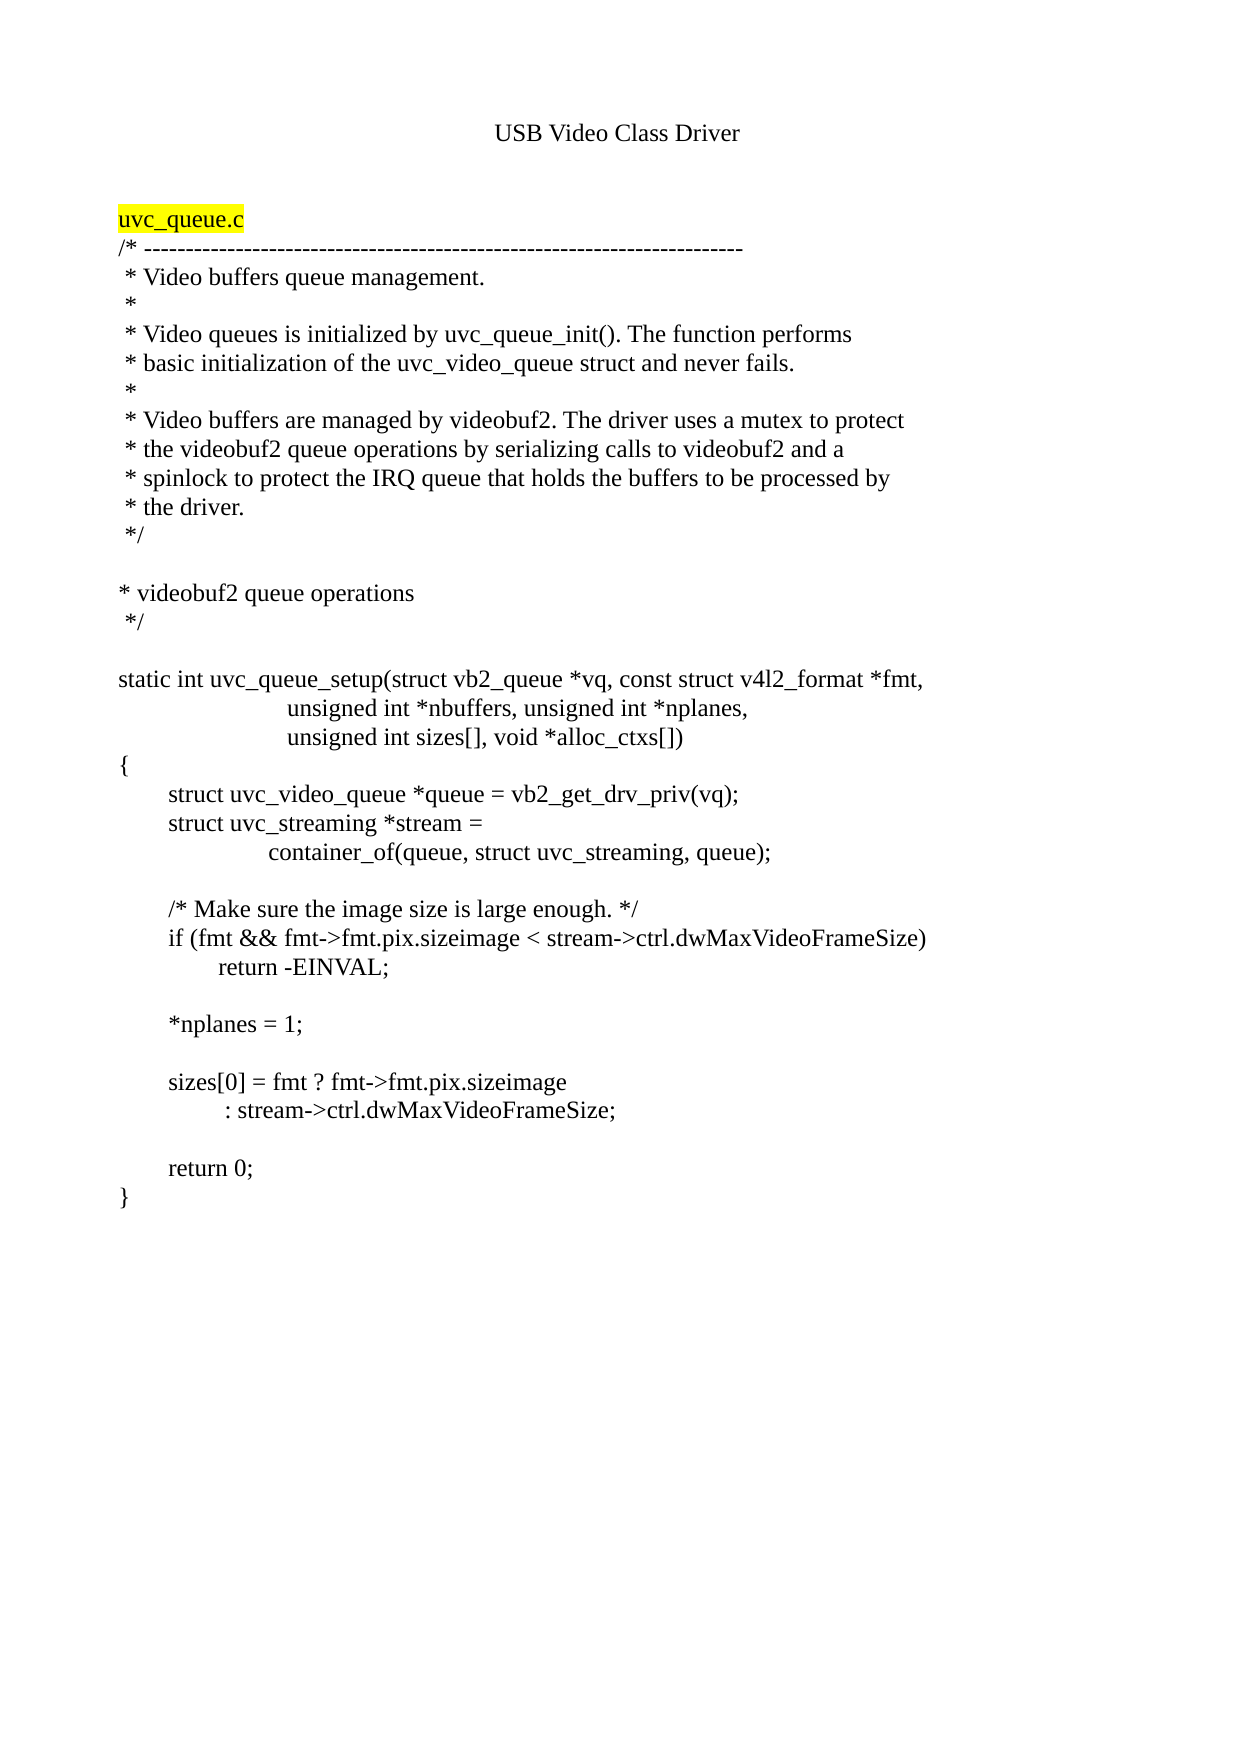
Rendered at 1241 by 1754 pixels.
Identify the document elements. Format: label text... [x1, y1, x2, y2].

text * [118, 377, 1122, 406]
text static int uvc_queue_setup(struct vb2_queue *vq, const struct v4l2_format *fmt, [118, 664, 1122, 693]
text /* ------------------------------------------------------------------------ [118, 233, 1122, 262]
text : stream->ctrl.dwMaxVideoFrameSize; [118, 1096, 1122, 1124]
text * Video buffers queue management. [118, 262, 1122, 291]
text * spinlock to protect the IRQ queue that holds the buffers to be processed by [118, 463, 1122, 492]
text * Video buffers are managed by videobuf2. The driver uses a mutex to protect [118, 406, 1122, 434]
text * basic initialization of the uvc_video_queue struct and never fails. [118, 348, 1122, 377]
text */ [118, 607, 1122, 636]
text * videobuf2 queue operations [118, 578, 1122, 607]
text } [118, 1182, 1122, 1211]
text unsigned int sizes[], void *alloc_ctxs[]) [118, 722, 1122, 751]
text */ [118, 521, 1122, 549]
text container_of(queue, struct uvc_streaming, queue); [118, 837, 1122, 866]
text struct uvc_streaming *stream = [118, 808, 1122, 837]
text USB Video Class Driver [118, 118, 1122, 147]
text return -EINVAL; [118, 952, 1122, 981]
text sizes[0] = fmt ? fmt->fmt.pix.sizeimage [118, 1067, 1122, 1096]
text * the driver. [118, 492, 1122, 521]
text { [118, 751, 1122, 779]
text if (fmt && fmt->fmt.pix.sizeimage < stream->ctrl.dwMaxVideoFrameSize) [118, 923, 1122, 952]
text return 0; [118, 1153, 1122, 1182]
text * Video queues is initialized by uvc_queue_init(). The function performs [118, 319, 1122, 348]
text /* Make sure the image size is large enough. */ [118, 894, 1122, 923]
text *nplanes = 1; [118, 1009, 1122, 1038]
text * [118, 291, 1122, 319]
text unsigned int *nbuffers, unsigned int *nplanes, [118, 693, 1122, 722]
text struct uvc_video_queue *queue = vb2_get_drv_priv(vq); [118, 779, 1122, 808]
text uvc_queue.c [118, 204, 1122, 233]
text * the videobuf2 queue operations by serializing calls to videobuf2 and a [118, 434, 1122, 463]
